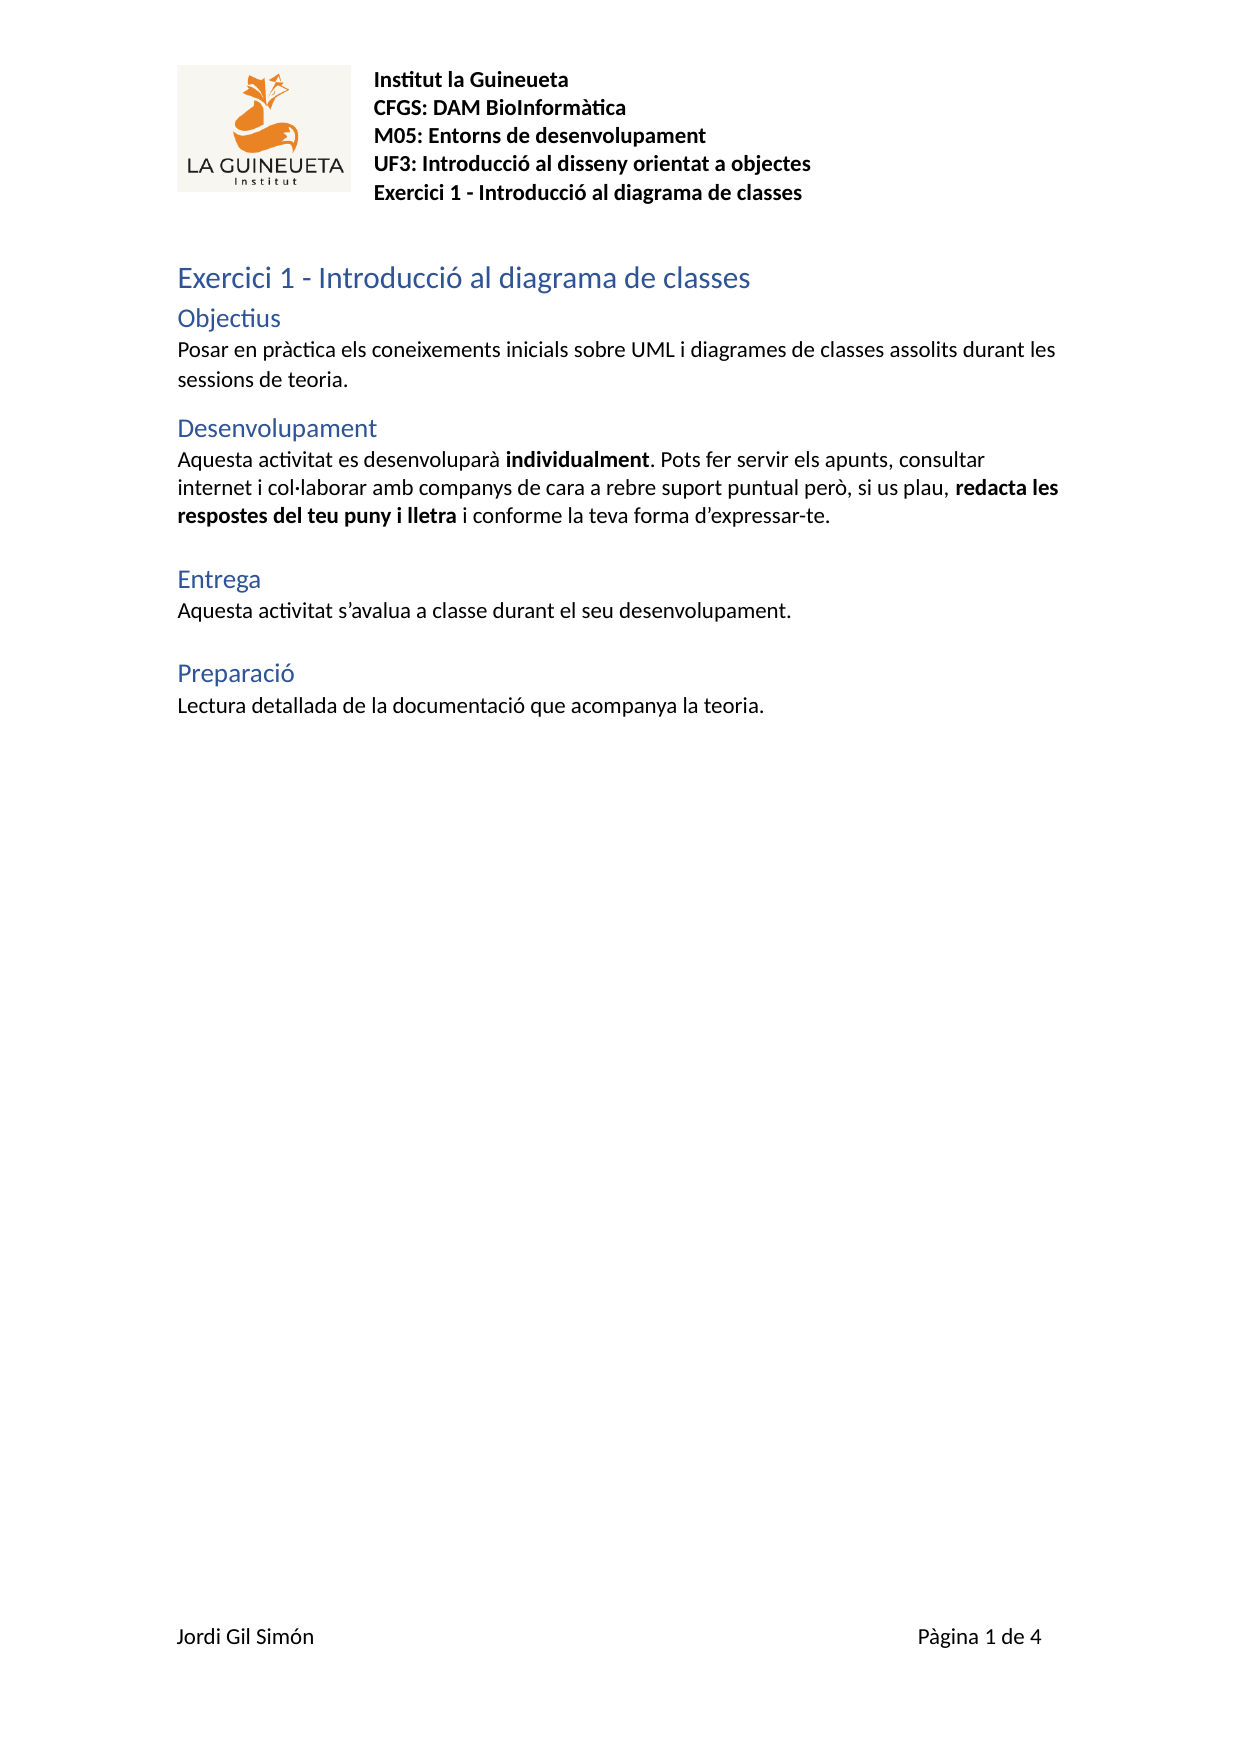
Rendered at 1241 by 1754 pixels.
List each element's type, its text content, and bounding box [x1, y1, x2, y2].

subtitle Entrega [177, 562, 1063, 595]
text Aquesta activitat s’avalua a classe durant el seu desenvolupament. [177, 596, 1063, 624]
subtitle Exercici 1 - Introducció al diagrama de classes [177, 259, 1063, 297]
text Posar en pràctica els coneixements inicials sobre UML i diagrames de classes assolits durant les sessions de teoria. [177, 336, 1063, 393]
subtitle Desenvolupament [177, 411, 1063, 444]
subtitle Objectius [177, 301, 1063, 334]
text Aquesta activitat es desenvoluparà individualment. Pots fer servir els apunts, consultar internet i col·laborar amb companys de cara a rebre suport puntual però, si us plau, redacta les respostes del teu puny i lletra i conforme la teva forma d’expressar-te. [177, 446, 1063, 529]
text Lectura detallada de la documentació que acompanya la teoria. [177, 691, 1063, 719]
subtitle Preparació [177, 657, 1063, 689]
picture [177, 65, 352, 192]
